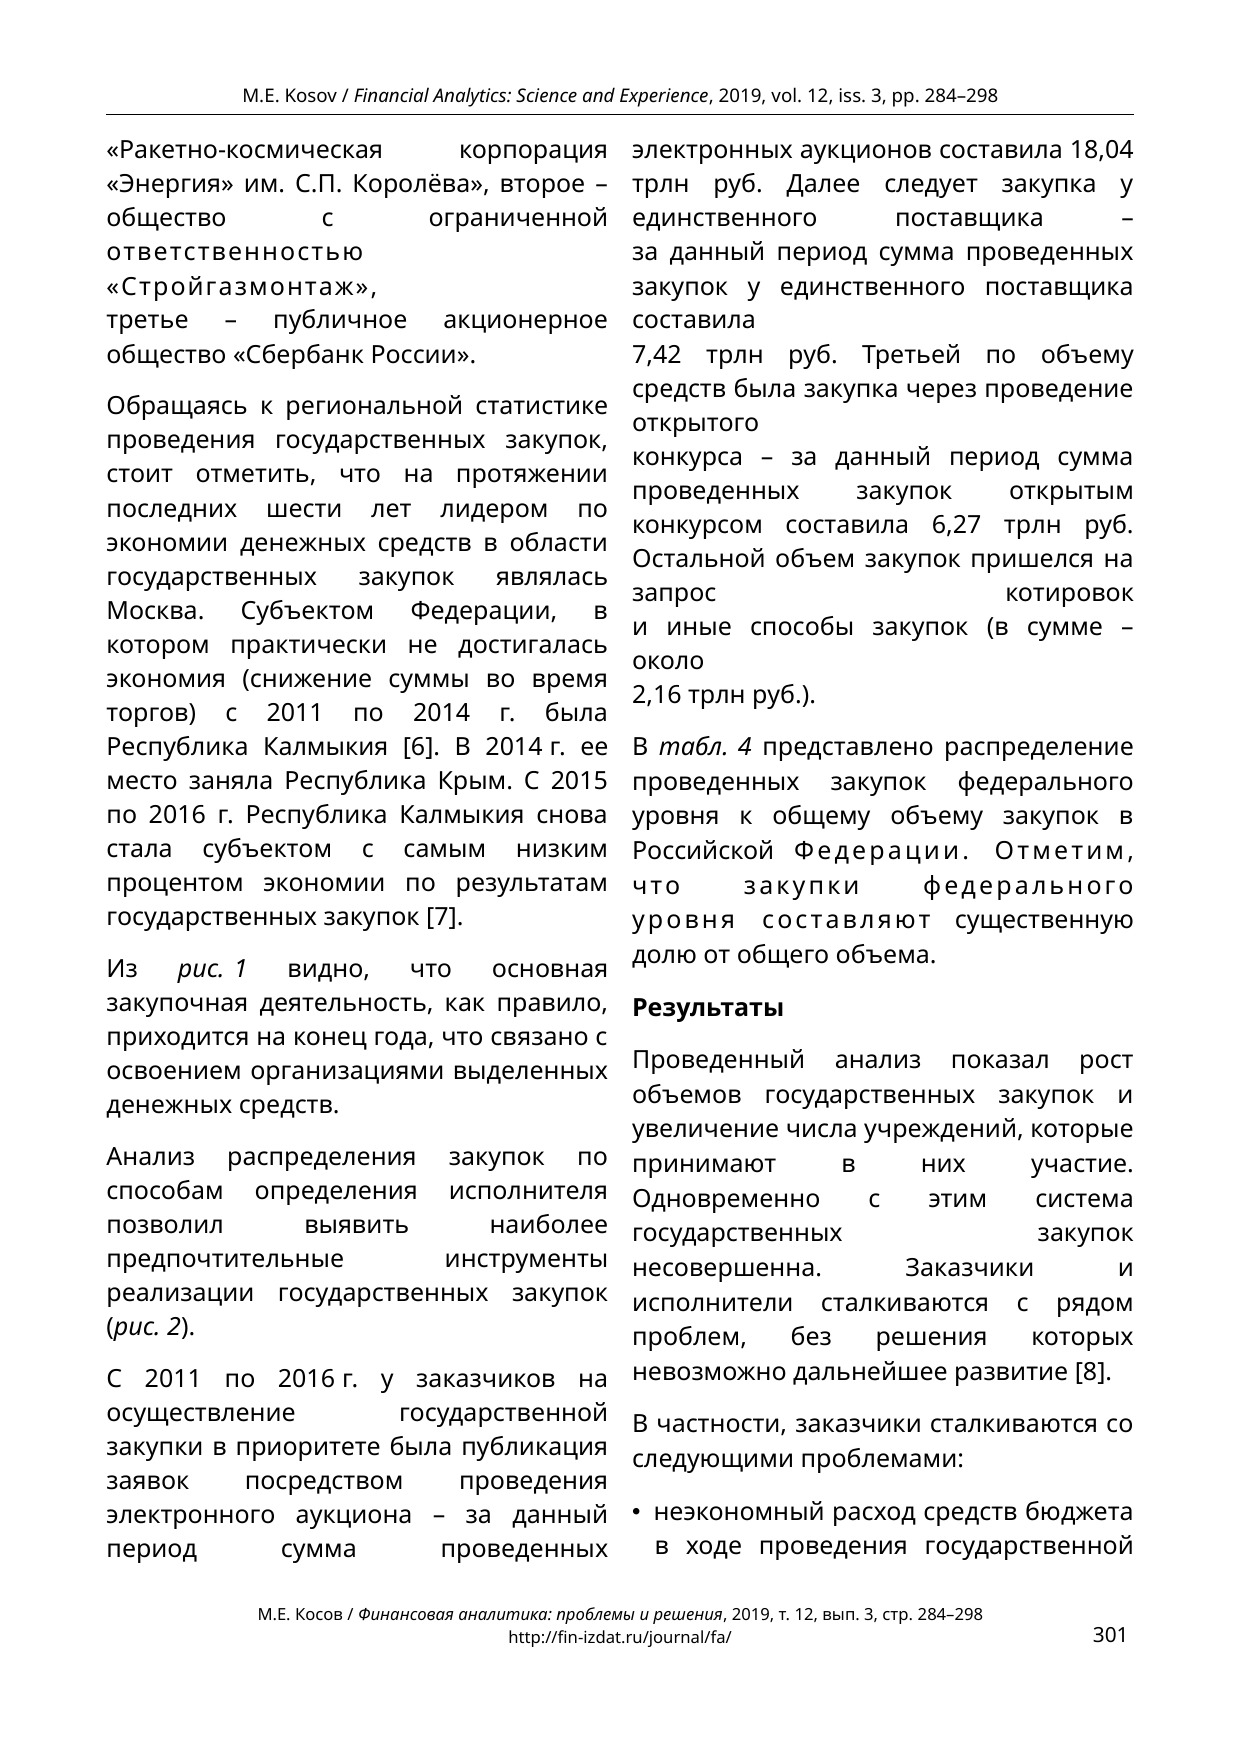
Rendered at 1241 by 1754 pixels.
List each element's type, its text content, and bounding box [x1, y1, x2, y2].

text электронных аукционов составила 18,04 трлн руб. Далее следует закупка у единственного поставщика – за данный период сумма проведенных закупок у единственного поставщика составила 7,42 трлн руб. Третьей по объему средств была закупка через проведение открытого конкурса – за данный период сумма проведенных закупок открытым конкурсом составила 6,27 трлн руб. Остальной объем закупок пришелся на запрос котировок и иные способы закупок (в сумме – около 2,16 трлн руб.). [632, 132, 1134, 711]
text Обращаясь к региональной статистике проведения государственных закупок, стоит отметить, что на протяжении последних шести лет лидером по экономии денежных средств в области государственных закупок являлась Москва. Субъектом Федерации, в котором практически не достигалась экономия (снижение суммы во время торгов) с 2011 по 2014 г. была Республика Калмыкия [6]. В 2014 г. ее место заняла Республика Крым. С 2015 по 2016 г. Республика Калмыкия снова стала субъектом с самым низким процентом экономии по результатам государственных закупок [7]. [106, 388, 608, 933]
text В частности, заказчики сталкиваются со следующими проблемами: [632, 1406, 1134, 1475]
text В табл. 4 представлено распределение проведенных закупок федерального уровня к общему объему закупок в Российской Федерации. Отметим, что закупки федерального уровня составляют существенную долю от общего объема. [632, 729, 1134, 971]
text Результаты [632, 989, 1134, 1023]
list неэкономный расход средств бюджета в ходе проведения государственной [632, 1493, 1134, 1562]
text «Ракетно-космическая корпорация «Энергия» им. С.П. Королёва», второе – общество с ограниченной ответственностью «Стройгазмонтаж», третье – публичное акционерное общество «Сбербанк России». [106, 132, 608, 370]
text Проведенный анализ показал рост объемов государственных закупок и увеличение числа учреждений, которые принимают в них участие. Одновременно с этим система государственных закупок несовершенна. Заказчики и исполнители сталкиваются с рядом проблем, без решения которых невозможно дальнейшее развитие [8]. [632, 1042, 1134, 1388]
text Анализ распределения закупок по способам определения исполнителя позволил выявить наиболее предпочтительные инструменты реализации государственных закупок (рис. 2). [106, 1139, 608, 1343]
text Из рис. 1 видно, что основная закупочная деятельность, как правило, приходится на конец года, что связано с освоением организациями выделенных денежных средств. [106, 951, 608, 1121]
text С 2011 по 2016 г. у заказчиков на осуществление государственной закупки в приоритете была публикация заявок посредством проведения электронного аукциона – за данный период сумма проведенных [106, 1361, 608, 1565]
